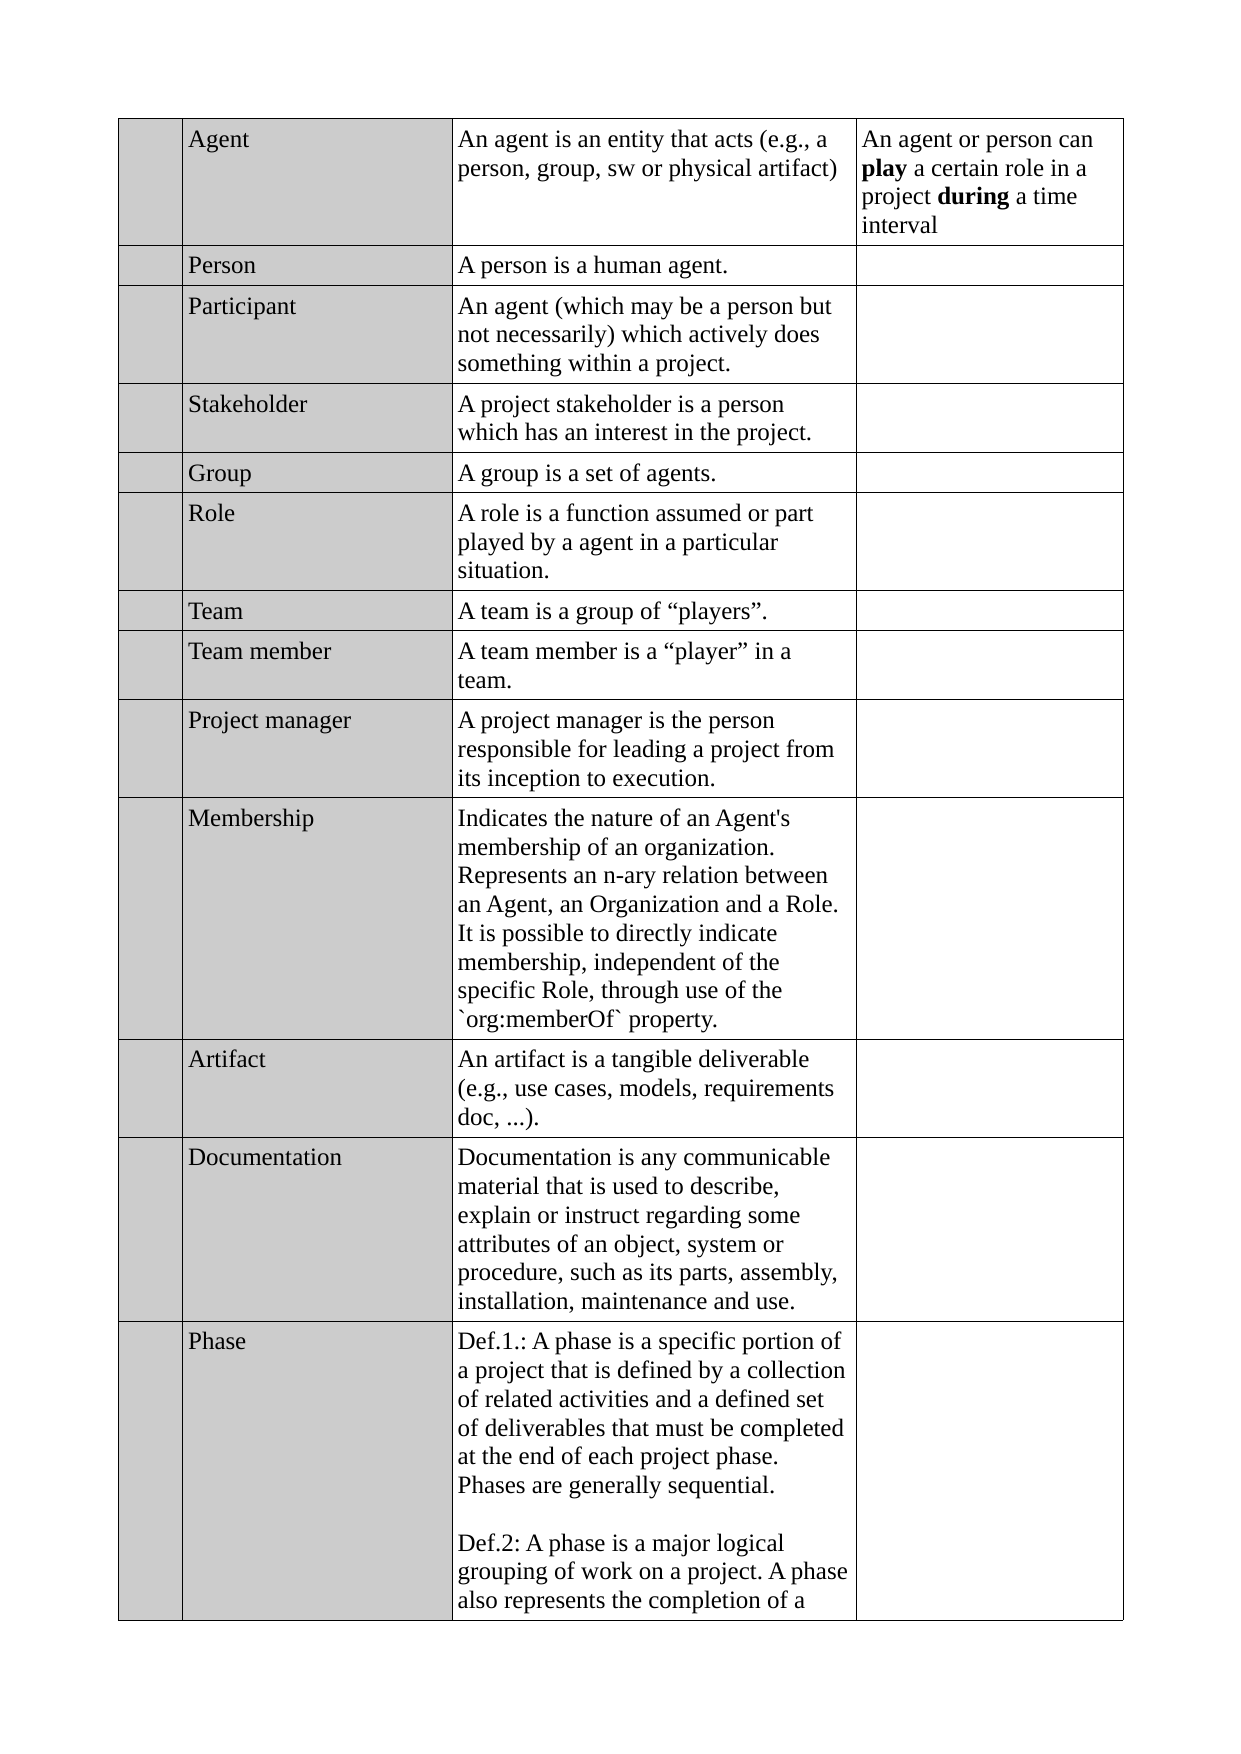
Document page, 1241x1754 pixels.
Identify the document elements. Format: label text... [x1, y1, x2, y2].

table_cell [857, 1138, 1123, 1321]
table_cell Person [183, 246, 452, 285]
table_cell [119, 1138, 182, 1321]
table_cell Team member [183, 631, 452, 699]
table_cell Documentation is any communicable material that is used to describe, explain or instruct regarding some attributes of an object, system or procedure, such as its parts, assembly, installation, maintenance and use. [453, 1138, 856, 1321]
table_cell Documentation [183, 1138, 452, 1321]
table_cell [857, 453, 1123, 492]
table_cell A team is a group of “players”. [453, 591, 856, 630]
table_cell [119, 286, 182, 383]
table_cell [119, 453, 182, 492]
table_cell [857, 1322, 1123, 1620]
table_cell Membership [183, 798, 452, 1039]
table_cell An agent (which may be a person but not necessarily) which actively does something within a project. [453, 286, 856, 383]
table_cell [857, 700, 1123, 797]
table_cell Def.1.: A phase is a specific portion of a project that is defined by a collection of related activities and a defined set of deliverables that must be completed at the end of each project phase. Phases are generally sequential. Def.2: A phase is a major logical grouping of work on a project. A phase also represents the completion of a [453, 1322, 856, 1620]
table_cell Agent [183, 119, 452, 245]
table_cell A role is a function assumed or part played by a agent in a particular situation. [453, 493, 856, 590]
table_cell [857, 1040, 1123, 1137]
table_cell A team member is a “player” in a team. [453, 631, 856, 699]
table_cell [857, 286, 1123, 383]
table_cell [857, 246, 1123, 285]
table_cell Role [183, 493, 452, 590]
table_cell [119, 119, 182, 245]
table_cell [119, 700, 182, 797]
table_cell [857, 493, 1123, 590]
table_cell An agent or person can play a certain role in a project during a time interval [857, 119, 1123, 245]
table_cell [857, 384, 1123, 452]
table_cell [119, 631, 182, 699]
table_cell [119, 493, 182, 590]
table_cell [119, 1322, 182, 1620]
table_cell A person is a human agent. [453, 246, 856, 285]
table_cell [857, 798, 1123, 1039]
table_cell Stakeholder [183, 384, 452, 452]
table_cell [119, 1040, 182, 1137]
table_cell [857, 631, 1123, 699]
table_cell Artifact [183, 1040, 452, 1137]
table_cell Group [183, 453, 452, 492]
table_cell [119, 798, 182, 1039]
table_cell [119, 591, 182, 630]
table_cell An artifact is a tangible deliverable (e.g., use cases, models, requirements doc, ...). [453, 1040, 856, 1137]
table_cell [119, 246, 182, 285]
table_cell [857, 591, 1123, 630]
table_cell A project manager is the person responsible for leading a project from its inception to execution. [453, 700, 856, 797]
table_cell Project manager [183, 700, 452, 797]
table_cell Team [183, 591, 452, 630]
table_cell Phase [183, 1322, 452, 1620]
table_cell A group is a set of agents. [453, 453, 856, 492]
table_cell A project stakeholder is a person which has an interest in the project. [453, 384, 856, 452]
table_cell Indicates the nature of an Agent's membership of an organization. Represents an n-ary relation between an Agent, an Organization and a Role. It is possible to directly indicate membership, independent of the specific Role, through use of the `org:memberOf` property. [453, 798, 856, 1039]
table_cell Participant [183, 286, 452, 383]
table_cell [119, 384, 182, 452]
table_cell An agent is an entity that acts (e.g., a person, group, sw or physical artifact) [453, 119, 856, 245]
